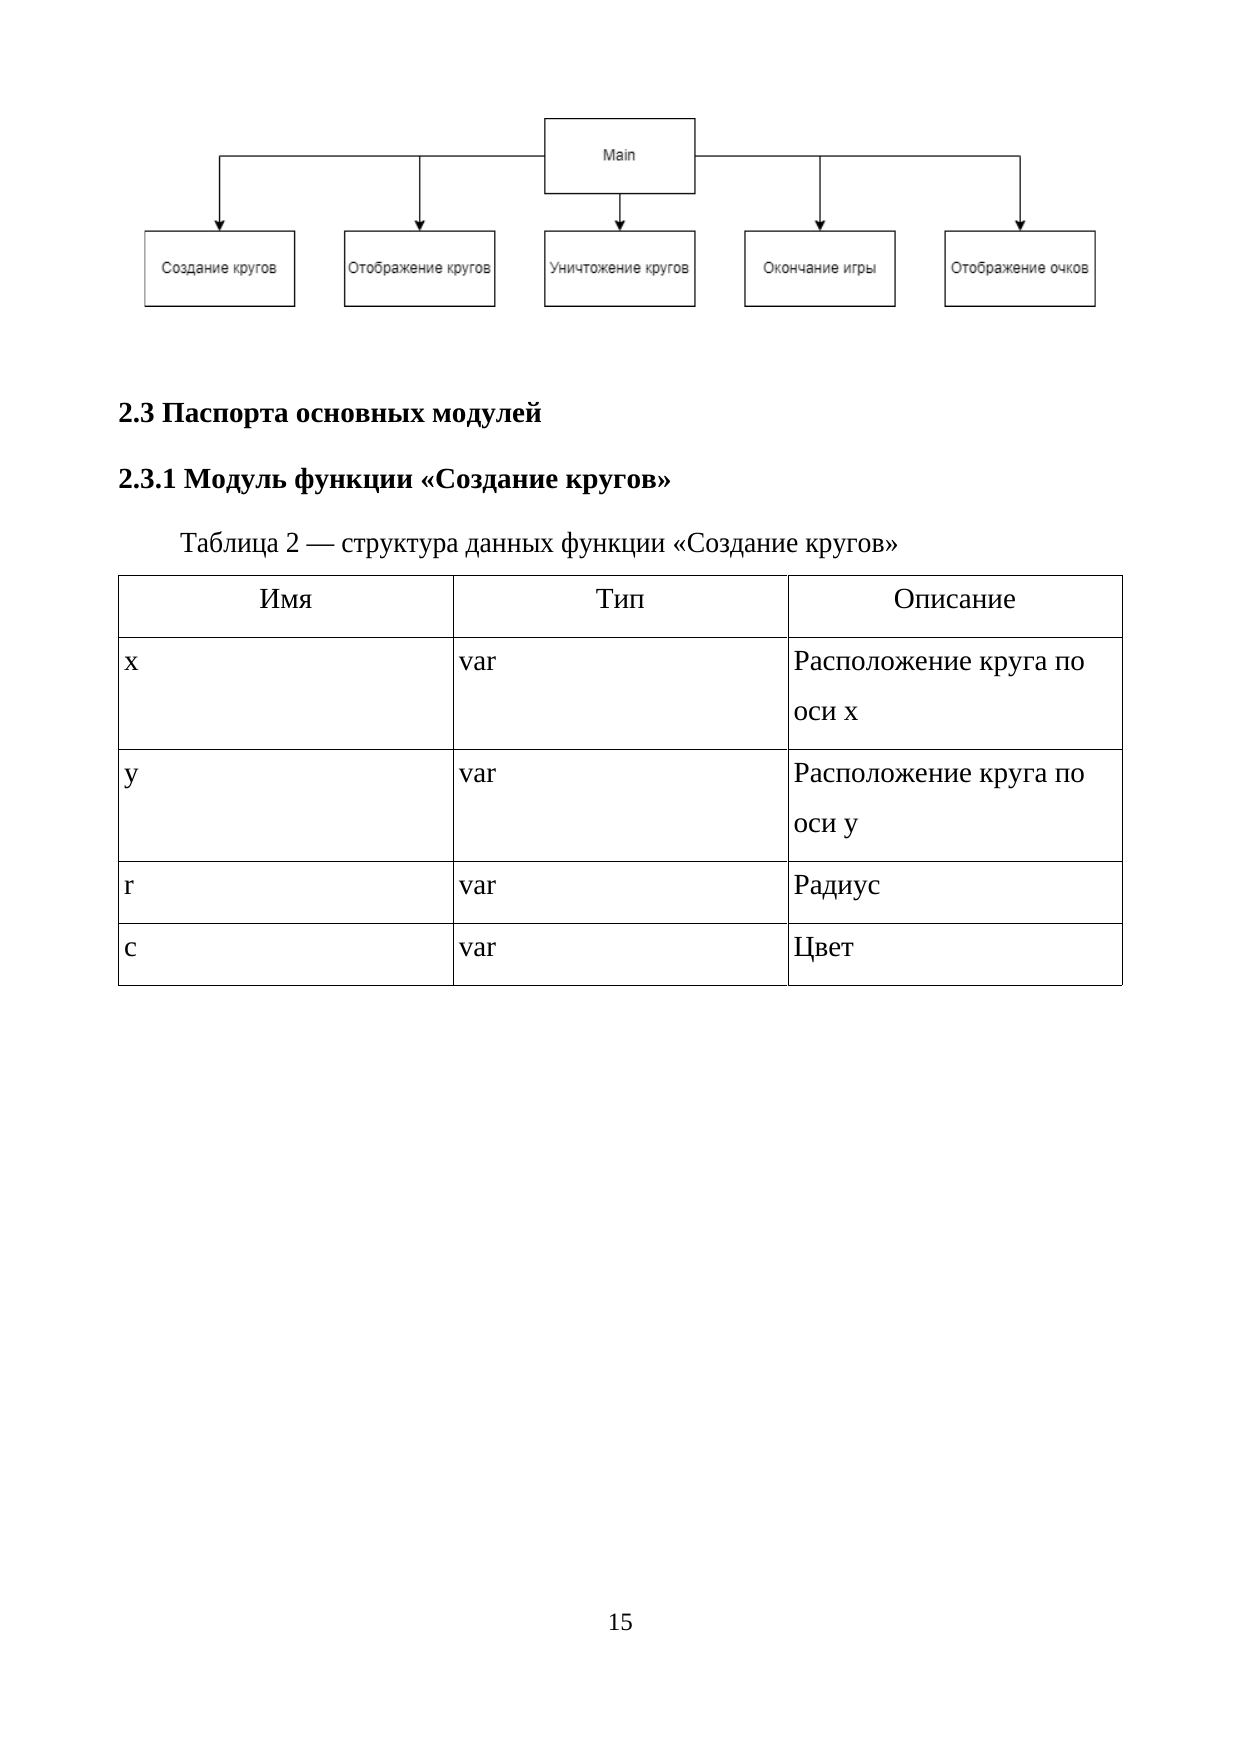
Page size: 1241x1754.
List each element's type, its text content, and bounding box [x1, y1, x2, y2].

table_cell Радиус [789, 862, 1122, 923]
picture [144, 118, 1096, 307]
table_cell Расположение круга по оси x [789, 638, 1122, 749]
table_header Тип [454, 576, 787, 637]
table_cell r [119, 862, 453, 923]
table_cell var [454, 862, 787, 923]
table_cell var [454, 750, 787, 861]
table_header Имя [119, 576, 453, 637]
table_header Описание [789, 576, 1122, 637]
table_cell Цвет [789, 924, 1122, 985]
table_cell Расположение круга по оси y [789, 750, 1122, 861]
subtitle 2.3.1 Модуль функции «Создание кругов» [118, 462, 1122, 495]
table_cell var [454, 924, 787, 985]
subtitle 2.3 Паспорта основных модулей [118, 395, 1122, 428]
table_cell c [119, 924, 453, 985]
table_cell x [119, 638, 453, 749]
table_cell var [454, 638, 787, 749]
subtitle Таблица 2 — структура данных функции «Создание кругов» [180, 525, 1122, 558]
table_cell y [119, 750, 453, 861]
